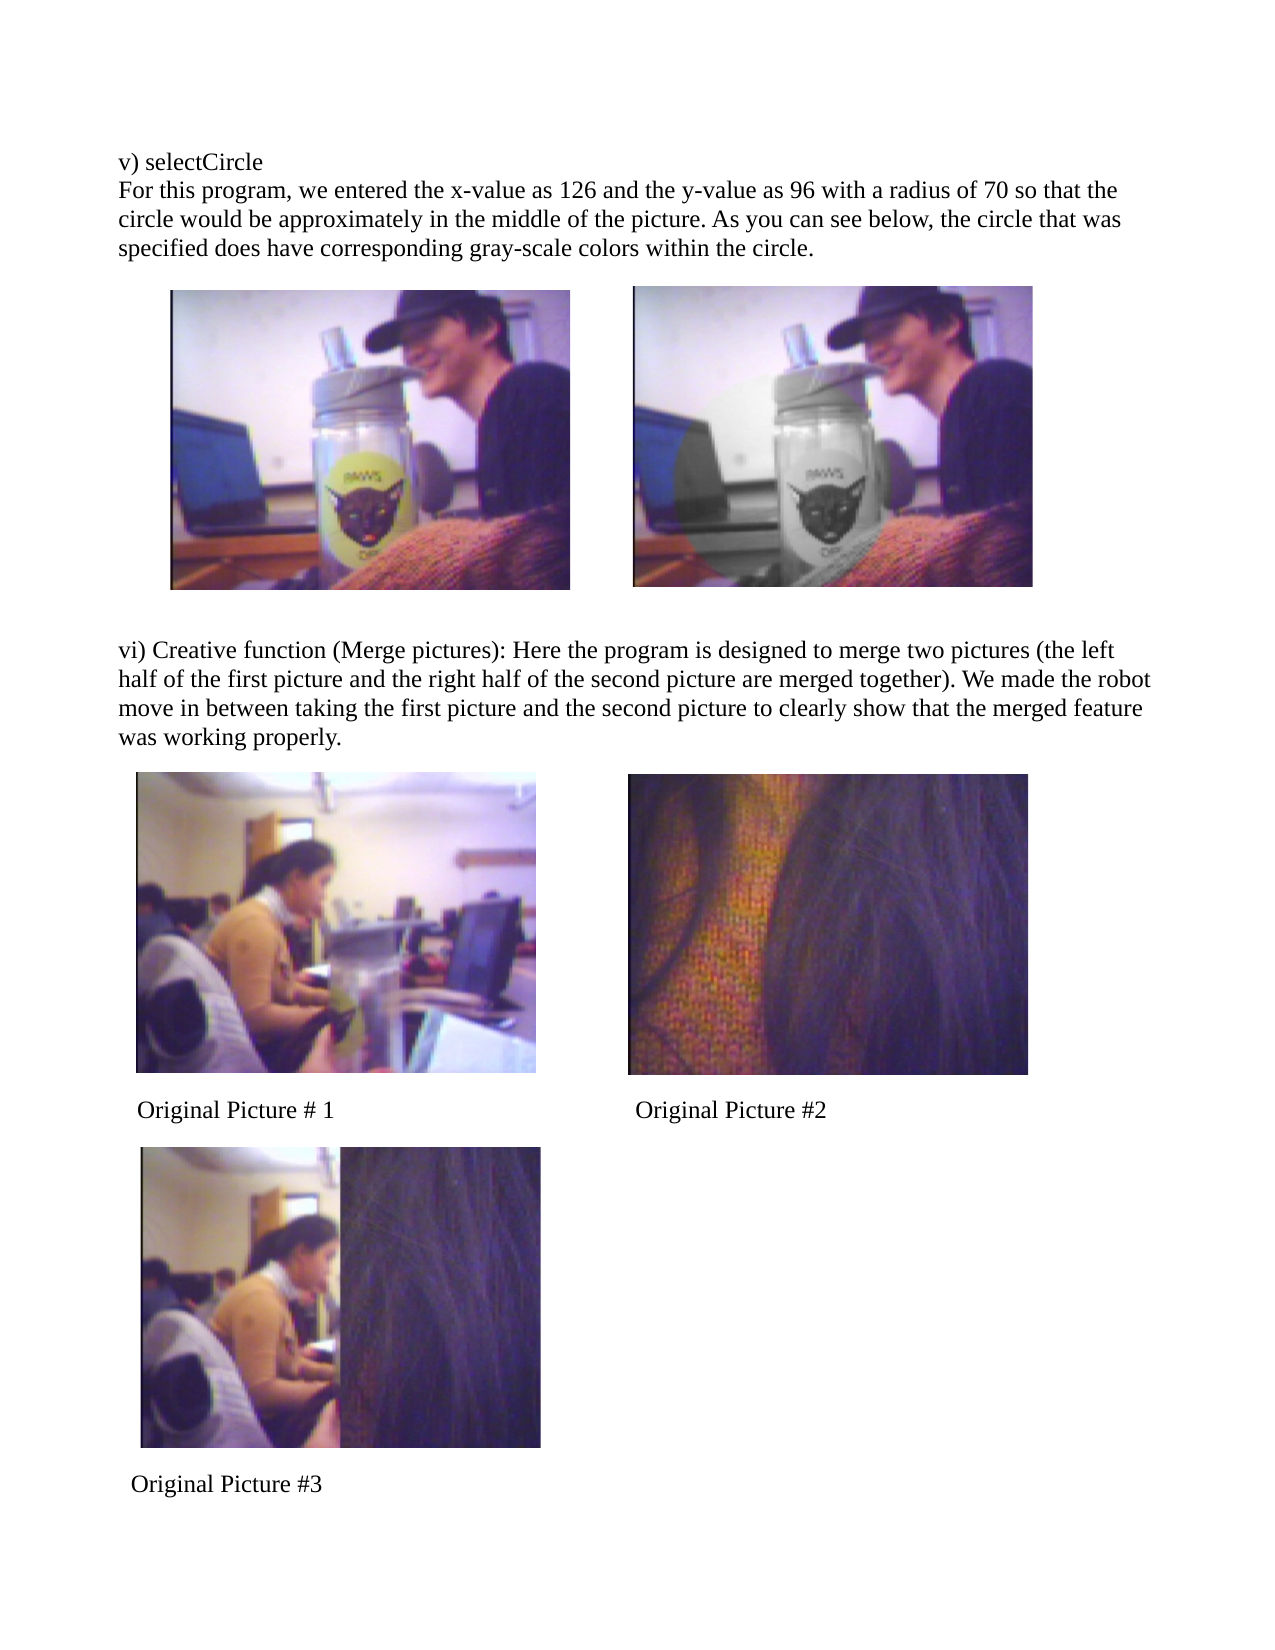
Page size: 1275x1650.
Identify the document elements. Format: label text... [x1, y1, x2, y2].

picture [140, 1147, 541, 1448]
text Original Picture #3 [118, 1469, 1157, 1498]
text v) selectCircle [118, 147, 1157, 176]
picture [632, 286, 1033, 587]
text Original Picture # 1 Original Picture #2 [118, 1096, 1157, 1124]
text For this program, we entered the x-value as 126 and the y-value as 96 with a radius of 70 so that the circle would be approximately in the middle of the picture. As you can see below, the circle that was specified does have corresponding gray-scale colors within the circle. [118, 176, 1157, 262]
picture [170, 290, 571, 590]
picture [628, 774, 1029, 1075]
text vi) Creative function (Merge pictures): Here the program is designed to merge two pictures (the left half of the first picture and the right half of the second picture are merged together). We made the robot move in between taking the first picture and the second picture to clearly show that the merged feature was working properly. [118, 636, 1157, 751]
picture [136, 772, 536, 1073]
